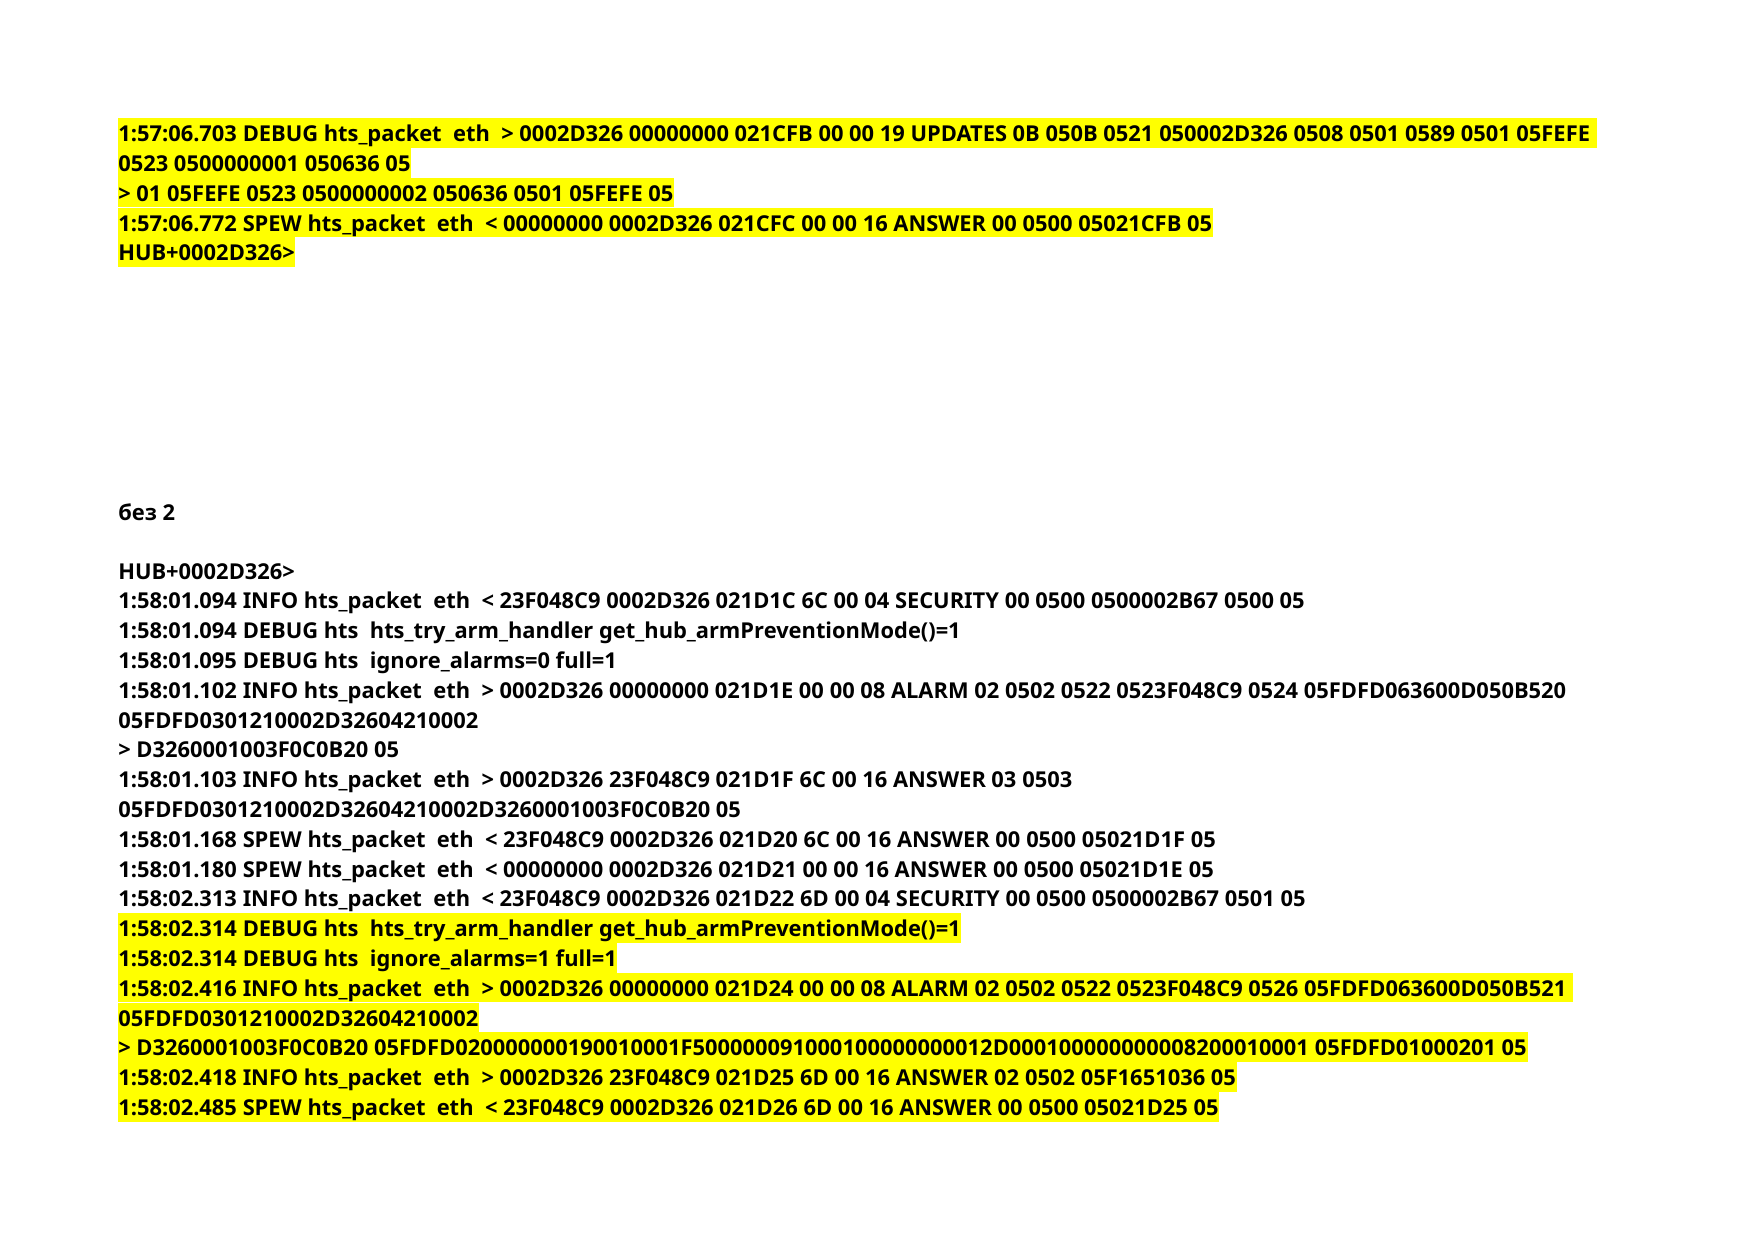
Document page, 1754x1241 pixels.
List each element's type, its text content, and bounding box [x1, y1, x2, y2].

text 1:58:01.180 SPEW hts_packet eth < 00000000 0002D326 021D21 00 00 16 ANSWER 00 0500 05021D1E 05 [118, 853, 1636, 883]
text > 01 05FEFE 0523 0500000002 050636 0501 05FEFE 05 [118, 178, 1636, 207]
text 1:58:01.095 DEBUG hts ignore_alarms=0 full=1 [118, 645, 1636, 675]
text 1:57:06.703 DEBUG hts_packet eth > 0002D326 00000000 021CFB 00 00 19 UPDATES 0B 050B 0521 050002D326 0508 0501 0589 0501 05FEFE 0523 0500000001 050636 05 [118, 118, 1636, 178]
text 1:58:02.314 DEBUG hts hts_try_arm_handler get_hub_armPreventionMode()=1 [118, 913, 1636, 943]
text 1:58:01.094 INFO hts_packet eth < 23F048C9 0002D326 021D1C 6C 00 04 SECURITY 00 0500 0500002B67 0500 05 [118, 585, 1636, 615]
text 1:58:01.168 SPEW hts_packet eth < 23F048C9 0002D326 021D20 6C 00 16 ANSWER 00 0500 05021D1F 05 [118, 824, 1636, 853]
text 1:58:02.418 INFO hts_packet eth > 0002D326 23F048C9 021D25 6D 00 16 ANSWER 02 0502 05F1651036 05 [118, 1062, 1636, 1092]
text HUB+0002D326> [118, 237, 1636, 267]
text 1:58:01.094 DEBUG hts hts_try_arm_handler get_hub_armPreventionMode()=1 [118, 615, 1636, 645]
text 1:58:02.485 SPEW hts_packet eth < 23F048C9 0002D326 021D26 6D 00 16 ANSWER 00 0500 05021D25 05 [118, 1092, 1636, 1122]
text 1:58:02.416 INFO hts_packet eth > 0002D326 00000000 021D24 00 00 08 ALARM 02 0502 0522 0523F048C9 0526 05FDFD063600D050B521 05FDFD0301210002D32604210002 [118, 973, 1636, 1032]
text без 2 [118, 497, 1636, 527]
text > D3260001003F0C0B20 05FDFD020000000190010001F500000091000100000000012D000100000000008200010001 05FDFD01000201 05 [118, 1032, 1636, 1062]
text 1:58:01.102 INFO hts_packet eth > 0002D326 00000000 021D1E 00 00 08 ALARM 02 0502 0522 0523F048C9 0524 05FDFD063600D050B520 05FDFD0301210002D32604210002 [118, 675, 1636, 734]
text 1:58:02.314 DEBUG hts ignore_alarms=1 full=1 [118, 943, 1636, 973]
text HUB+0002D326> [118, 556, 1636, 585]
text 1:58:01.103 INFO hts_packet eth > 0002D326 23F048C9 021D1F 6C 00 16 ANSWER 03 0503 05FDFD0301210002D32604210002D3260001003F0C0B20 05 [118, 764, 1636, 824]
text 1:57:06.772 SPEW hts_packet eth < 00000000 0002D326 021CFC 00 00 16 ANSWER 00 0500 05021CFB 05 [118, 207, 1636, 237]
text 1:58:02.313 INFO hts_packet eth < 23F048C9 0002D326 021D22 6D 00 04 SECURITY 00 0500 0500002B67 0501 05 [118, 883, 1636, 913]
text > D3260001003F0C0B20 05 [118, 734, 1636, 764]
